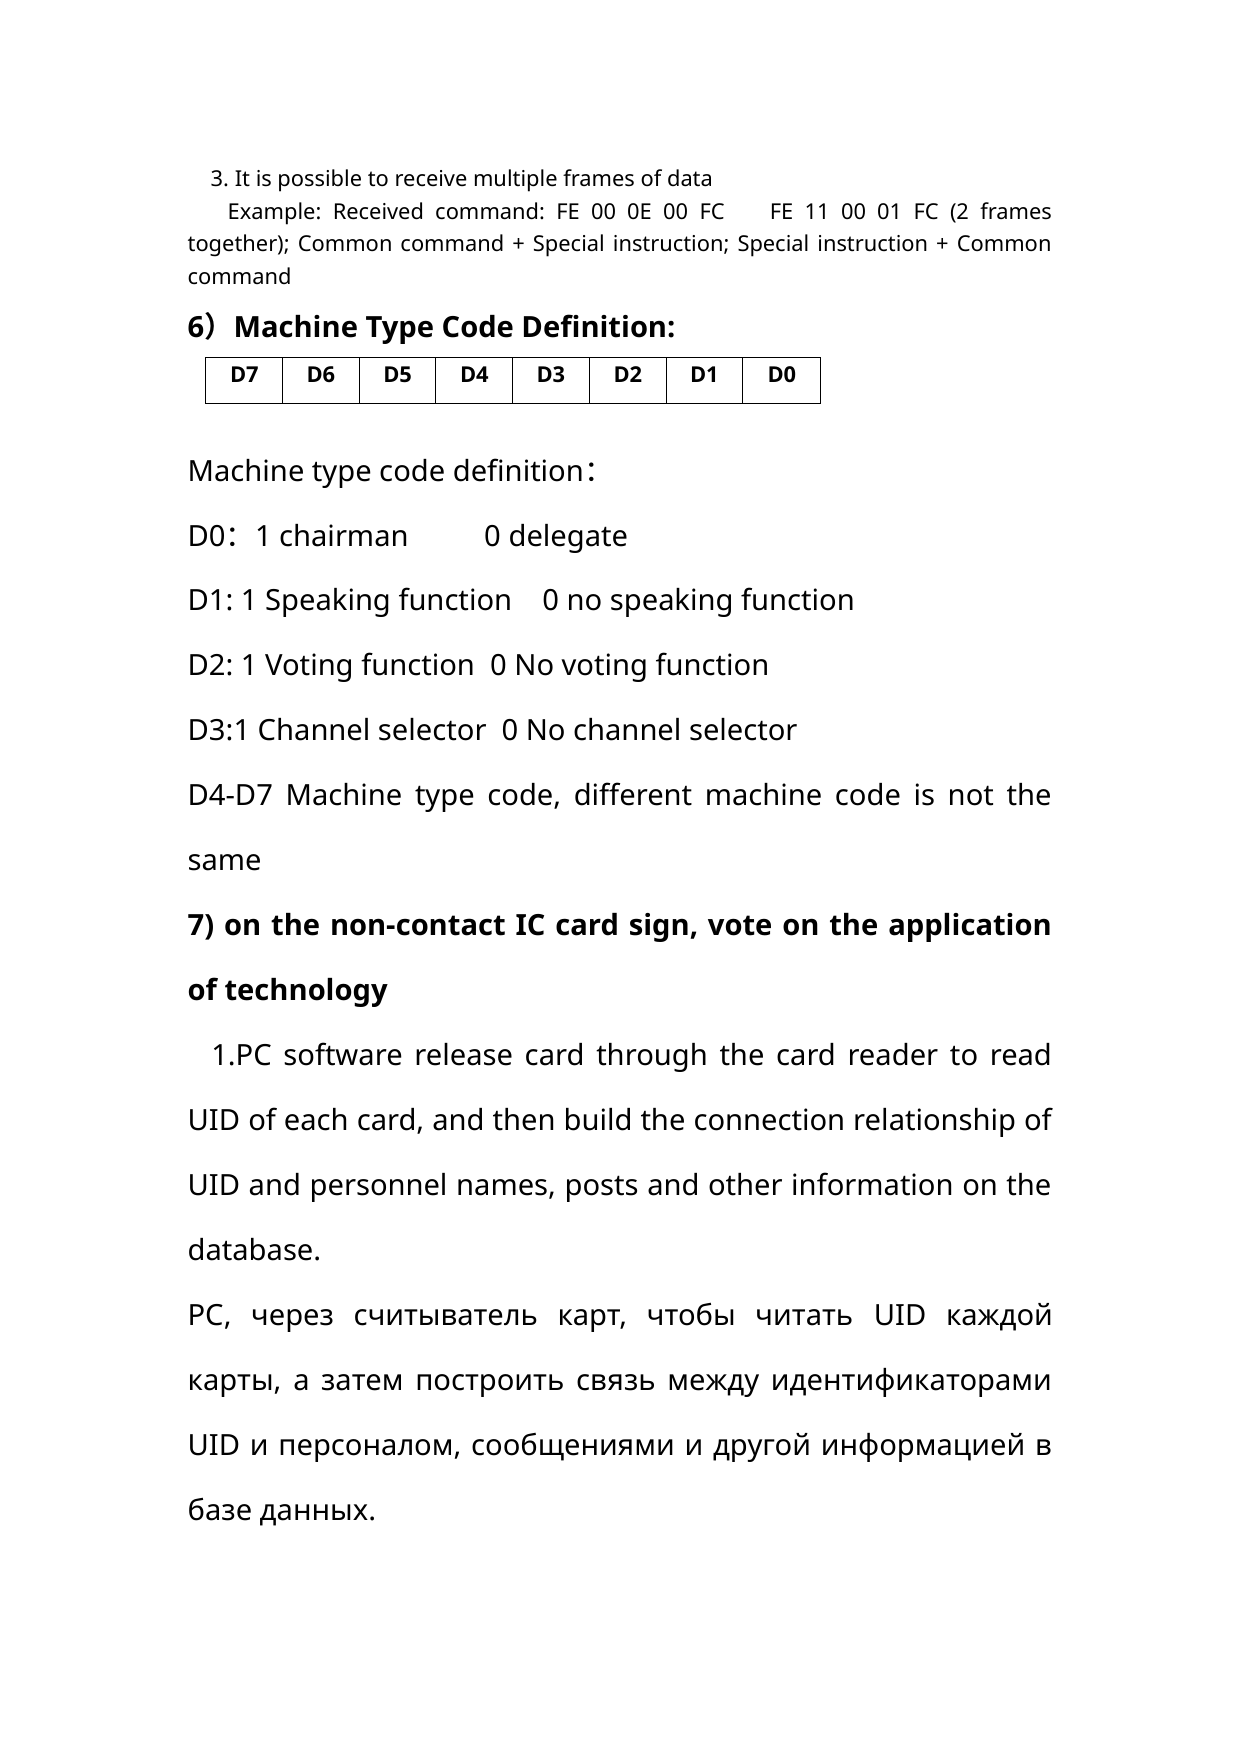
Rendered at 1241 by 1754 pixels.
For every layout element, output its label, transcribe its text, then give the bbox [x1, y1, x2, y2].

text 3. It is possible to receive multiple frames of data [187, 162, 1053, 194]
text D0：1 chairman 0 delegate [187, 502, 1053, 567]
text Machine type code definition： [187, 437, 1053, 502]
text D2: 1 Voting function 0 No voting function [187, 632, 1053, 697]
text D4-D7 Machine type code, different machine code is not the same [187, 762, 1053, 892]
table_header D7 [206, 358, 282, 403]
table_header D0 [743, 358, 820, 403]
text 1.PC software release card through the card reader to read UID of each card, and then build the connection relationship of UID and personnel names, posts and other information on the database. [187, 1022, 1053, 1282]
text PC, через считыватель карт, чтобы читать UID каждой карты, а затем построить связь между идентификаторами UID и персоналом, сообщениями и другой информацией в базе данных. [187, 1282, 1053, 1542]
table_header D3 [513, 358, 589, 403]
text 7) on the non-contact IC card sign, vote on the application of technology [187, 892, 1053, 1022]
text D1: 1 Speaking function 0 no speaking function [187, 567, 1053, 632]
text 6）Machine Type Code Definition: [187, 292, 1053, 357]
text Example: Received command: FE 00 0E 00 FC FE 11 00 01 FC (2 frames together); Common command + Special instruction; Special instruction + Common command [187, 194, 1053, 292]
table_header D6 [283, 358, 359, 403]
table_header D4 [436, 358, 512, 403]
text D3:1 Channel selector 0 No channel selector [187, 697, 1053, 762]
table_header D5 [360, 358, 435, 403]
table_header D1 [667, 358, 742, 403]
table_header D2 [590, 358, 666, 403]
